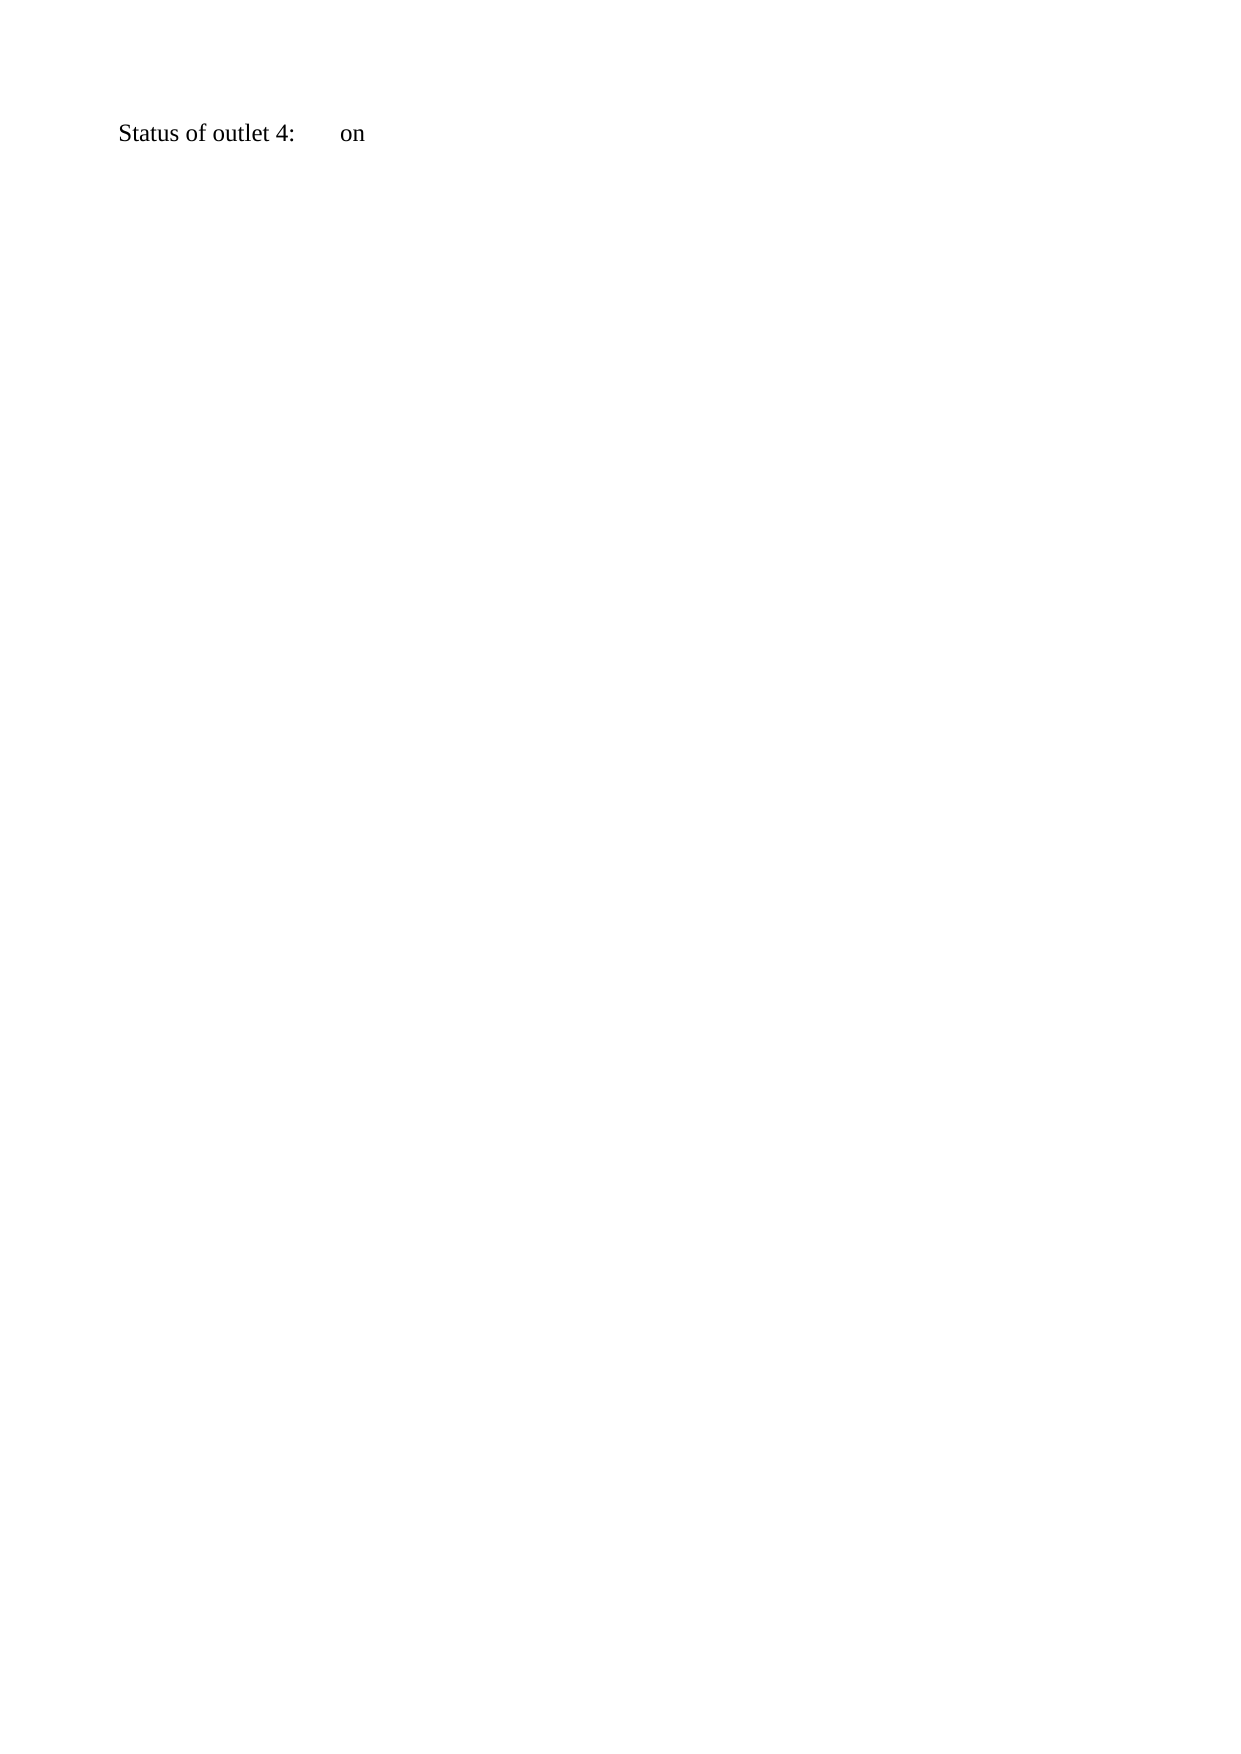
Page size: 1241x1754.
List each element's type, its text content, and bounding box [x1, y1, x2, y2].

text Status of outlet 4: on [118, 118, 1122, 147]
